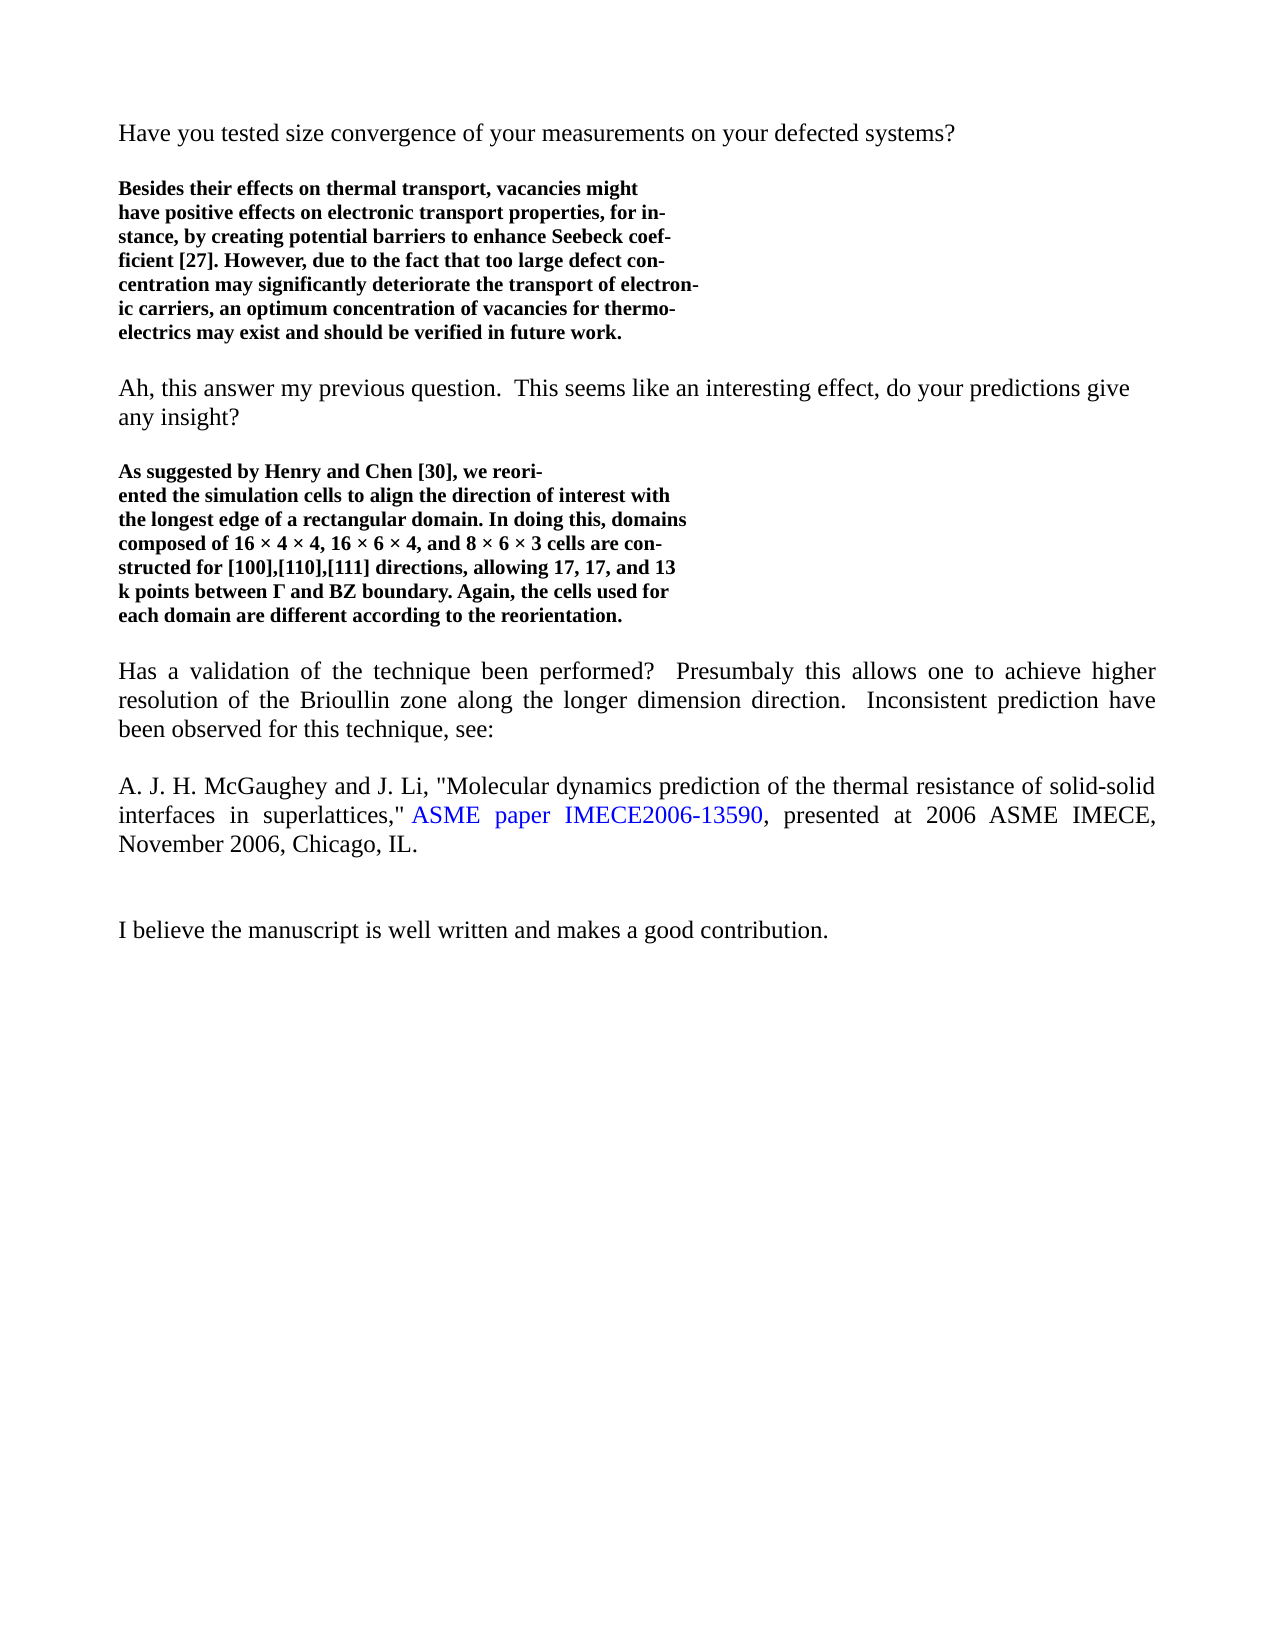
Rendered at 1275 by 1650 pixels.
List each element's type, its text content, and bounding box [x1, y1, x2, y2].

text ented the simulation cells to align the direction of interest with [118, 483, 1157, 507]
text Has a validation of the technique been performed? Presumbaly this allows one to achieve higher resolution of the Brioullin zone along the longer dimension direction. Inconsistent prediction have been observed for this technique, see: [118, 656, 1157, 742]
text As suggested by Henry and Chen [30], we reori- [118, 459, 1157, 483]
text structed for [100],[110],[111] directions, allowing 17, 17, and 13 [118, 555, 1157, 579]
text k points between Γ and BZ boundary. Again, the cells used for [118, 579, 1157, 603]
text ic carriers, an optimum concentration of vacancies for thermo- [118, 296, 1157, 320]
text centration may significantly deteriorate the transport of electron- [118, 272, 1157, 296]
text each domain are different according to the reorientation. [118, 603, 1157, 627]
text composed of 16 × 4 × 4, 16 × 6 × 4, and 8 × 6 × 3 cells are con- [118, 531, 1157, 555]
text Besides their effects on thermal transport, vacancies might [118, 176, 1157, 200]
text have positive effects on electronic transport properties, for in- [118, 200, 1157, 224]
text I believe the manuscript is well written and makes a good contribution. [118, 915, 1157, 944]
text Ah, this answer my previous question. This seems like an interesting effect, do your predictions give any insight? [118, 373, 1157, 430]
text A. J. H. McGaughey and J. Li, "Molecular dynamics prediction of the thermal resistance of solid-solid interfaces in superlattices," ASME paper IMECE2006-13590, presented at 2006 ASME IMECE, November 2006, Chicago, IL. [118, 771, 1157, 857]
text Have you tested size convergence of your measurements on your defected systems? [118, 118, 1157, 147]
text stance, by creating potential barriers to enhance Seebeck coef- [118, 224, 1157, 248]
text the longest edge of a rectangular domain. In doing this, domains [118, 507, 1157, 531]
text ficient [27]. However, due to the fact that too large defect con- [118, 248, 1157, 272]
text electrics may exist and should be verified in future work. [118, 320, 1157, 344]
